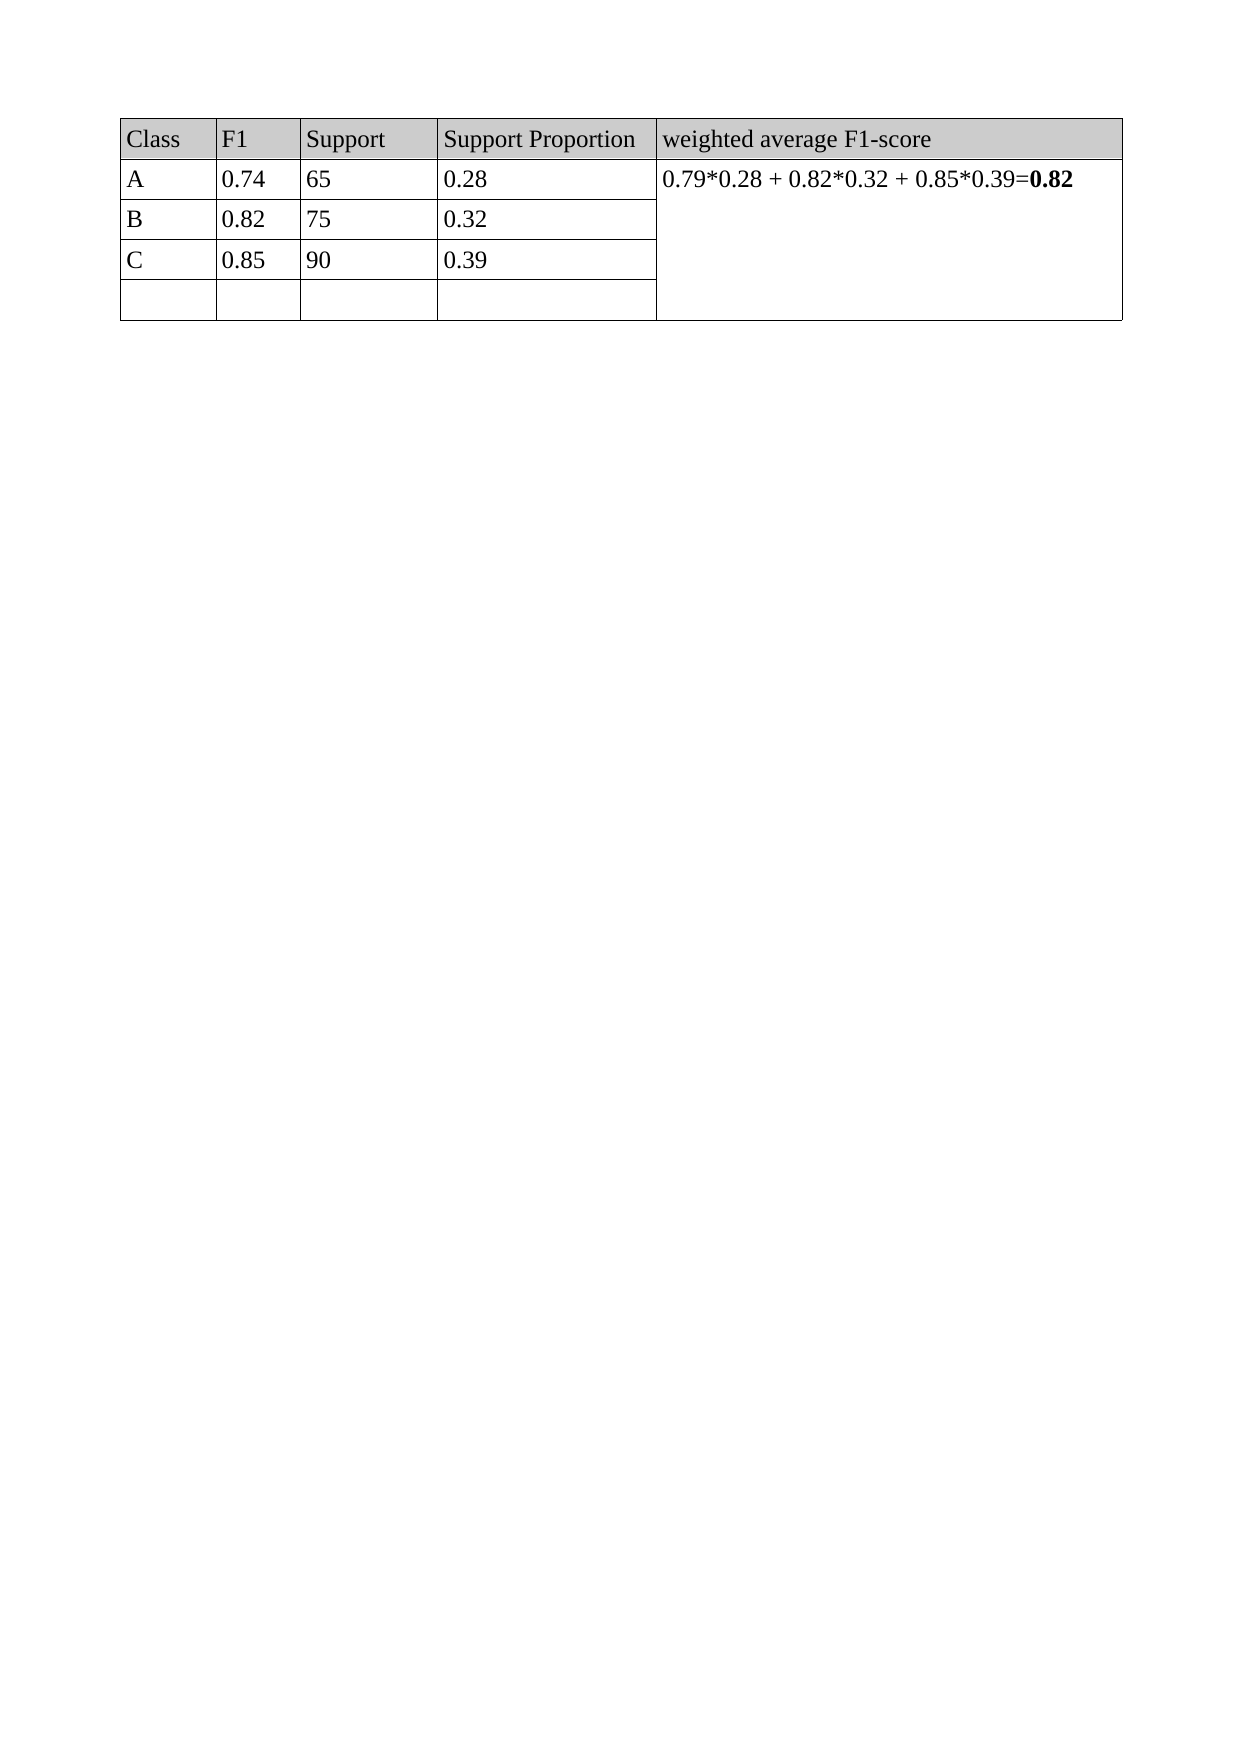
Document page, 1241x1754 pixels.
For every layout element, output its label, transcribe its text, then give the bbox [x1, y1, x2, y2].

table_cell 75 [301, 200, 437, 239]
table_header weighted average F1-score [657, 119, 1122, 158]
table_cell [121, 280, 216, 320]
table_cell C [121, 240, 216, 279]
table_cell 0.32 [438, 200, 656, 239]
table_cell 0.79*0.28 + 0.82*0.32 + 0.85*0.39=0.82 [657, 160, 1122, 320]
table_cell 90 [301, 240, 437, 279]
table_cell [438, 280, 656, 320]
table_cell 0.28 [438, 160, 656, 199]
table_cell 0.39 [438, 240, 656, 279]
table_header Class [121, 119, 216, 158]
table_cell A [121, 160, 216, 199]
table_header Support [301, 119, 437, 158]
table_cell 0.82 [217, 200, 300, 239]
table_cell 0.74 [217, 160, 300, 199]
table_cell 0.85 [217, 240, 300, 279]
table_header Support Proportion [438, 119, 656, 158]
table_cell 65 [301, 160, 437, 199]
table_cell [301, 280, 437, 320]
table_header F1 [217, 119, 300, 158]
table_cell B [121, 200, 216, 239]
table_cell [217, 280, 300, 320]
